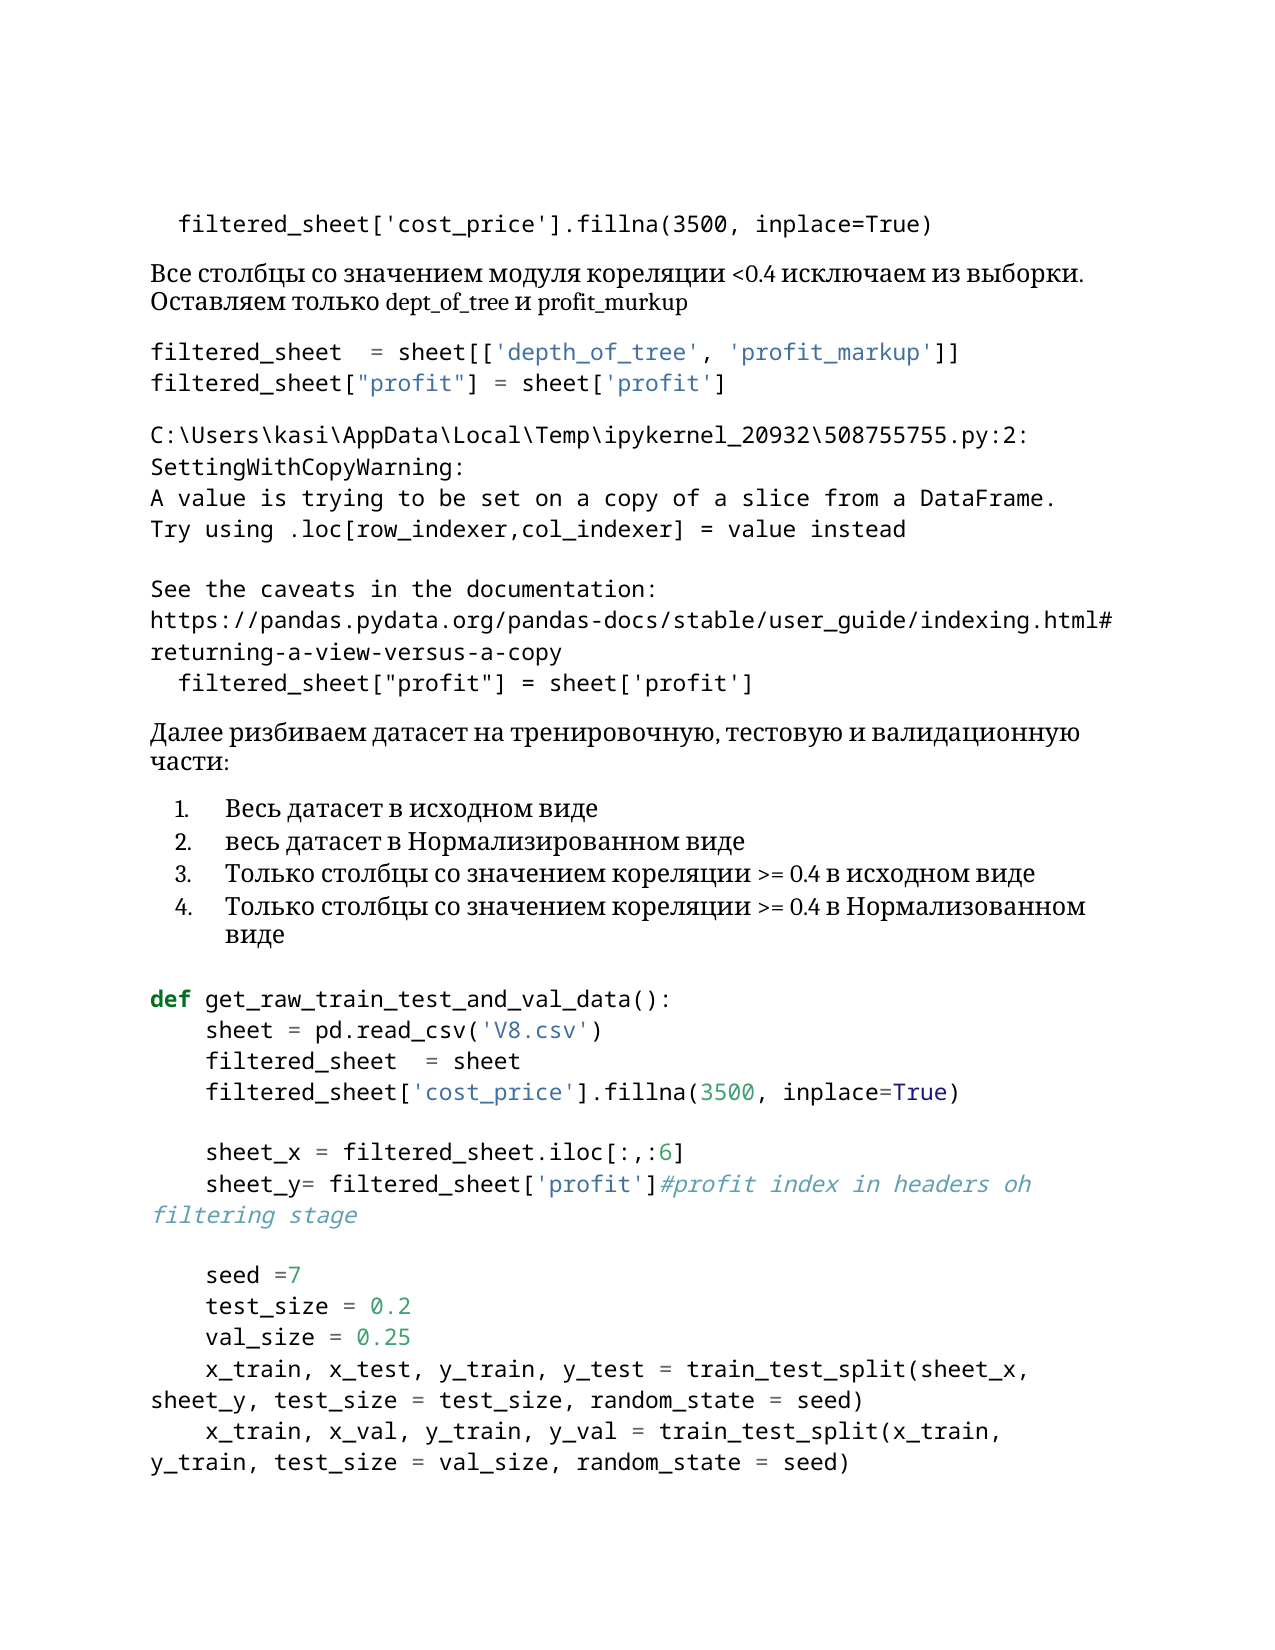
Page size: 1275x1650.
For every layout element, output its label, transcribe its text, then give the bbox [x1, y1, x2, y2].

text C:\Users\kasi\AppData\Local\Temp\ipykernel_20932\508755755.py:2: SettingWithCopyWarning: A value is trying to be set on a copy of a slice from a DataFrame. Try using .loc[row_indexer,col_indexer] = value instead See the caveats in the documentation: https://pandas.pydata.org/pandas-docs/stable/user_guide/indexing.html#returning-a-view-versus-a-copy filtered_sheet["profit"] = sheet['profit'] [150, 419, 1125, 698]
text filtered_sheet = sheet[['depth_of_tree', 'profit_markup']] filtered_sheet["profit"] = sheet['profit'] [150, 336, 1125, 398]
list Только столбцы со значением кореляции >= 0.4 в исходном виде [175, 860, 1125, 889]
text Все столбцы со значением модуля кореляции <0.4 исключаем из выборки. Оставляем только dept_of_tree и profit_murkup [150, 259, 1125, 317]
list весь датасет в Нормализированном виде [175, 827, 1125, 856]
list Весь датасет в исходном виде [175, 795, 1125, 824]
text def get_raw_train_test_and_val_data(): sheet = pd.read_csv('V8.csv') filtered_sheet = sheet filtered_sheet['cost_price'].fillna(3500, inplace=True) sheet_x = filtered_sheet.iloc[:,:6] sheet_y= filtered_sheet['profit']#profit index in headers oh filtering stage seed =7 test_size = 0.2 val_size = 0.25 x_train, x_test, y_train, y_test = train_test_split(sheet_x, sheet_y, test_size = test_size, random_state = seed) x_train, x_val, y_train, y_val = train_test_split(x_train, y_train, test_size = val_size, random_state = seed) [150, 954, 1125, 1477]
text filtered_sheet['cost_price'].fillna(3500, inplace=True) [150, 150, 1125, 239]
text Далее ризбиваем датасет на тренировочную, тестовую и валидационную части: [150, 719, 1125, 776]
list Только столбцы со значением кореляции >= 0.4 в Нормализованном виде [175, 892, 1125, 950]
